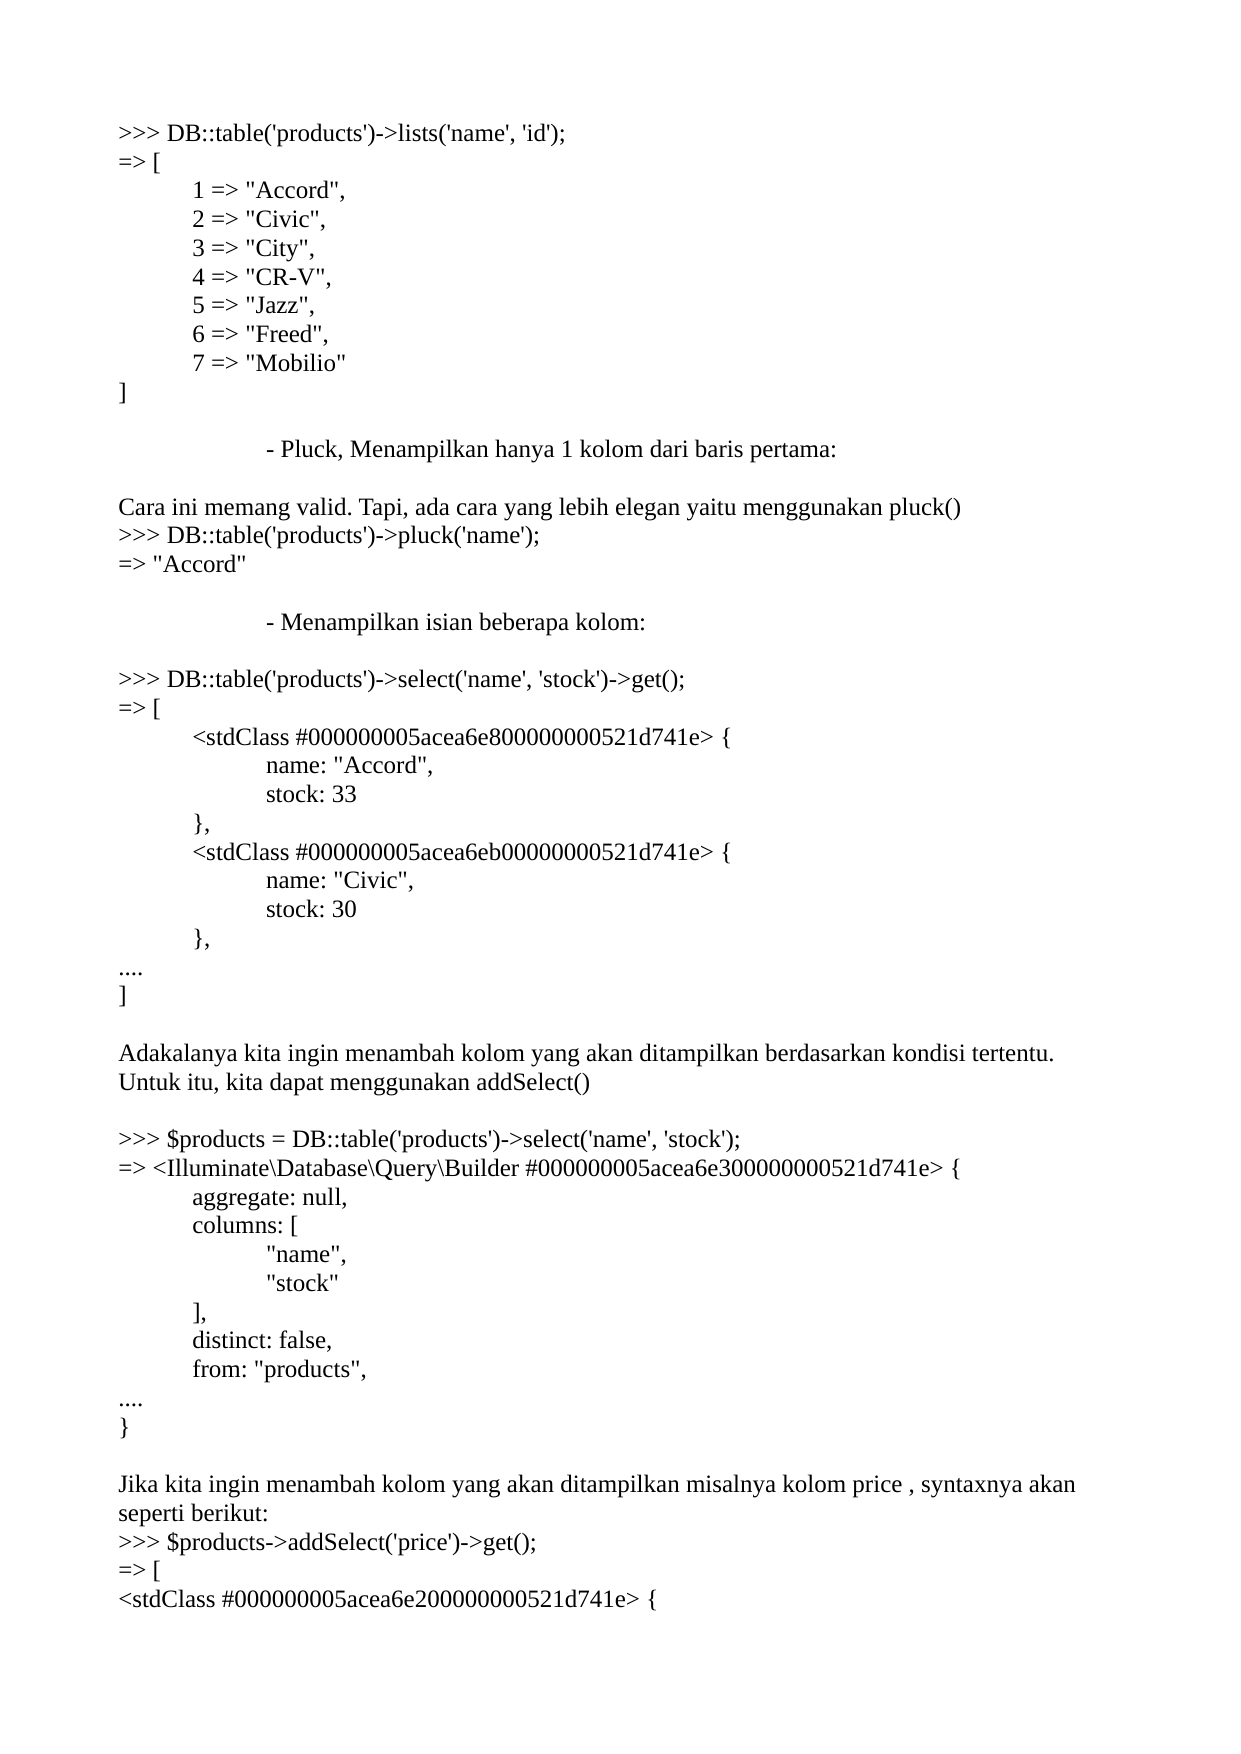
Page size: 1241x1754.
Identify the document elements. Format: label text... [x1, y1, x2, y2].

text >>> $products = DB::table('products')->select('name', 'stock'); [118, 1124, 1122, 1153]
text 4 => "CR-V", [118, 262, 1122, 291]
text <stdClass #000000005acea6e800000000521d741e> { [118, 722, 1122, 751]
text => [ [118, 1556, 1122, 1584]
text >>> $products->addSelect('price')->get(); [118, 1527, 1122, 1556]
text distinct: false, [118, 1326, 1122, 1354]
text - Pluck, Menampilkan hanya 1 kolom dari baris pertama: [118, 434, 1122, 463]
text => [ [118, 147, 1122, 176]
text from: "products", [118, 1354, 1122, 1383]
text name: "Accord", [118, 751, 1122, 779]
text Jika kita ingin menambah kolom yang akan ditampilkan misalnya kolom price , syntaxnya akan [118, 1469, 1122, 1498]
text ] [118, 981, 1122, 1009]
text aggregate: null, [118, 1182, 1122, 1211]
text .... [118, 952, 1122, 981]
text ] [118, 377, 1122, 406]
text 1 => "Accord", [118, 176, 1122, 204]
text <stdClass #000000005acea6eb00000000521d741e> { [118, 837, 1122, 866]
text Cara ini memang valid. Tapi, ada cara yang lebih elegan yaitu menggunakan pluck() [118, 492, 1122, 521]
text 7 => "Mobilio" [118, 348, 1122, 377]
text >>> DB::table('products')->lists('name', 'id'); [118, 118, 1122, 147]
text }, [118, 923, 1122, 952]
text "name", [118, 1239, 1122, 1268]
text name: "Civic", [118, 866, 1122, 894]
text 6 => "Freed", [118, 319, 1122, 348]
text "stock" [118, 1268, 1122, 1297]
text >>> DB::table('products')->select('name', 'stock')->get(); [118, 664, 1122, 693]
text 2 => "Civic", [118, 204, 1122, 233]
text => <Illuminate\Database\Query\Builder #000000005acea6e300000000521d741e> { [118, 1153, 1122, 1182]
text stock: 33 [118, 779, 1122, 808]
text Adakalanya kita ingin menambah kolom yang akan ditampilkan berdasarkan kondisi tertentu. [118, 1038, 1122, 1067]
text <stdClass #000000005acea6e200000000521d741e> { [118, 1584, 1122, 1613]
text } [118, 1412, 1122, 1441]
text columns: [ [118, 1211, 1122, 1239]
text 5 => "Jazz", [118, 291, 1122, 319]
text => "Accord" [118, 549, 1122, 578]
text }, [118, 808, 1122, 837]
text >>> DB::table('products')->pluck('name'); [118, 521, 1122, 549]
text ], [118, 1297, 1122, 1326]
text - Menampilkan isian beberapa kolom: [118, 607, 1122, 636]
text .... [118, 1383, 1122, 1412]
text seperti berikut: [118, 1498, 1122, 1527]
text Untuk itu, kita dapat menggunakan addSelect() [118, 1067, 1122, 1096]
text => [ [118, 693, 1122, 722]
text 3 => "City", [118, 233, 1122, 262]
text stock: 30 [118, 894, 1122, 923]
